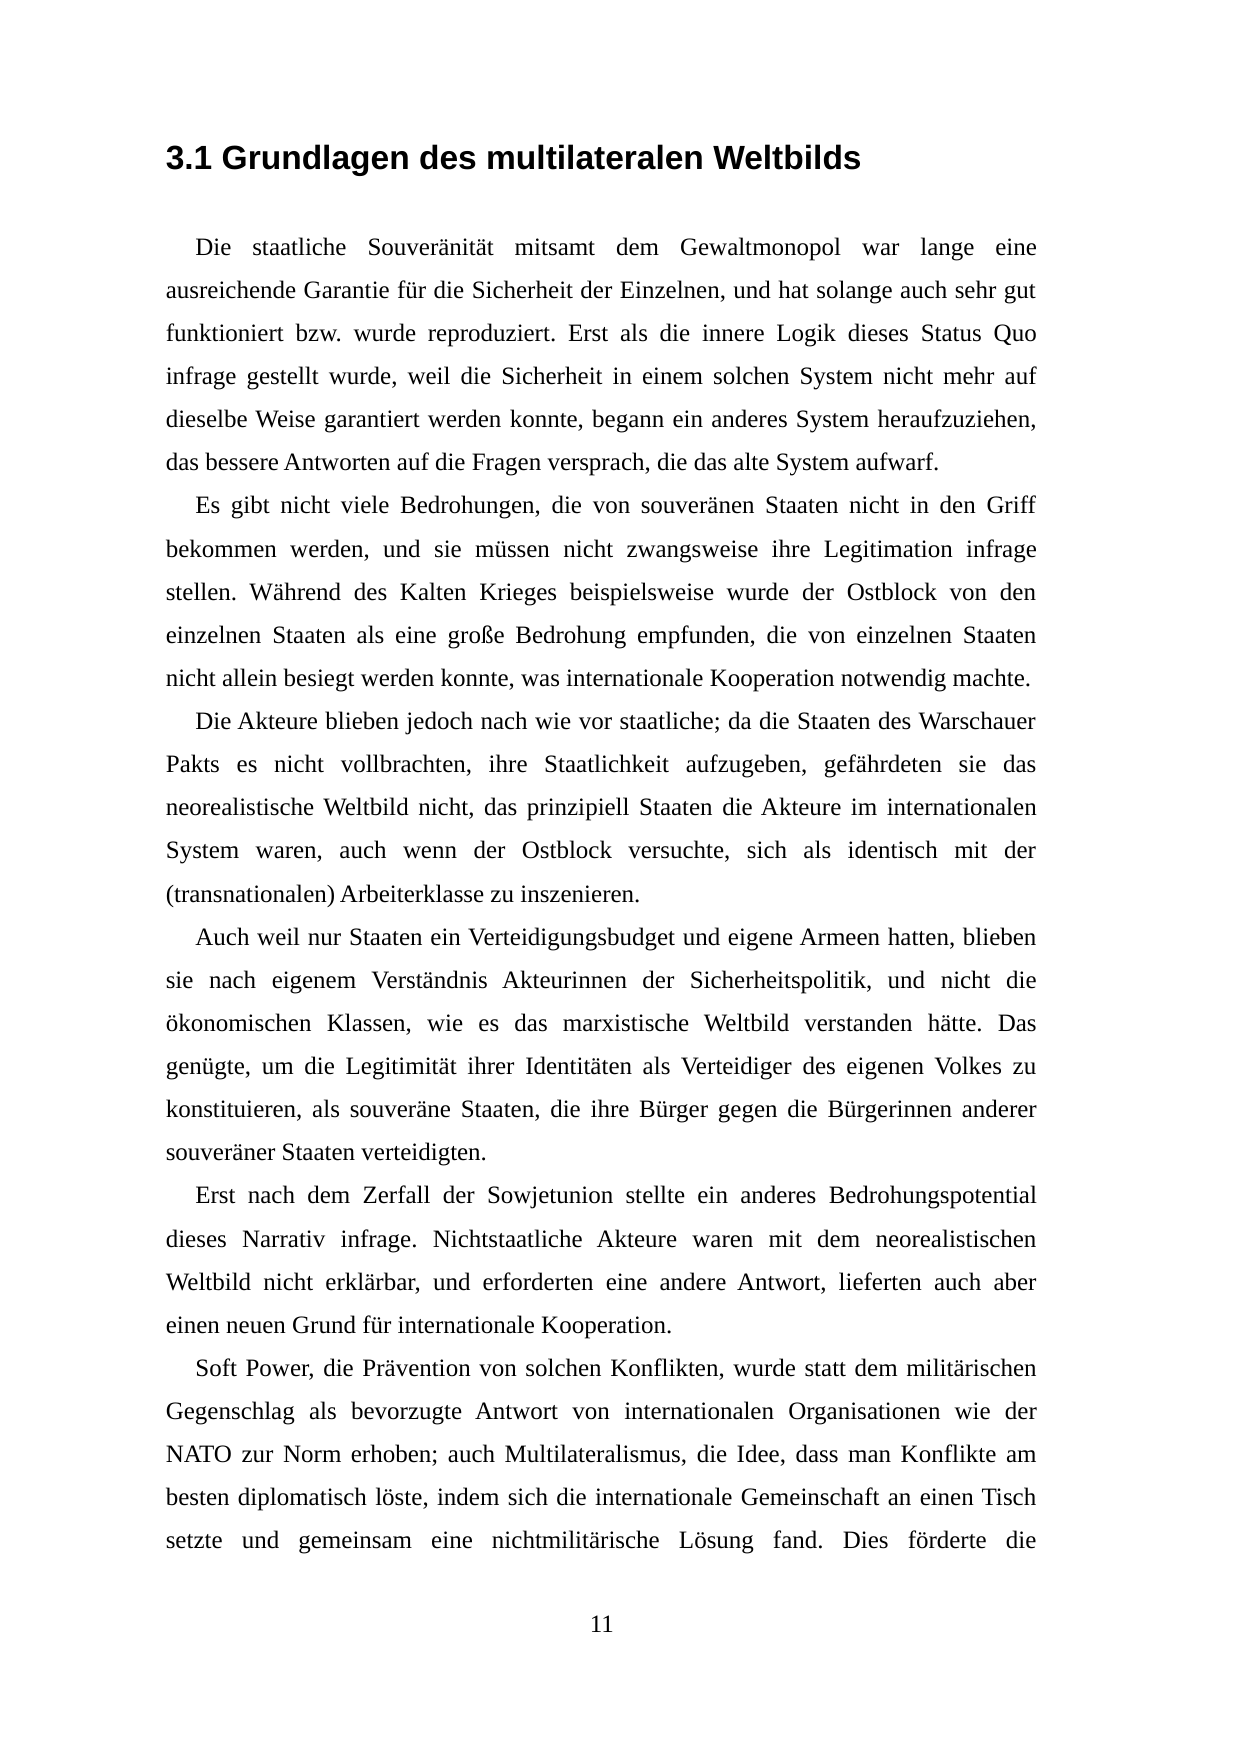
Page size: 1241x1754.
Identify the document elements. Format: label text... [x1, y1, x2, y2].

text Auch weil nur Staaten ein Verteidigungsbudget und eigene Armeen hatten, blieben sie nach eigenem Verständnis Akteurinnen der Sicherheitspolitik, und nicht die ökonomischen Klassen, wie es das marxistische Weltbild verstanden hätte. Das genügte, um die Legitimität ihrer Identitäten als Verteidiger des eigenen Volkes zu konstituieren, als souveräne Staaten, die ihre Bürger gegen die Bürgerinnen anderer souveräner Staaten verteidigten. [166, 922, 1037, 1166]
text Die staatliche Souveränität mitsamt dem Gewaltmonopol war lange eine ausreichende Garantie für die Sicherheit der Einzelnen, und hat solange auch sehr gut funktioniert bzw. wurde reproduziert. Erst als die innere Logik dieses Status Quo infrage gestellt wurde, weil die Sicherheit in einem solchen System nicht mehr auf dieselbe Weise garantiert werden konnte, begann ein anderes System heraufzuziehen, das bessere Antworten auf die Fragen versprach, die das alte System aufwarf. [166, 232, 1037, 476]
subtitle 3.1 Grundlagen des multilateralen Weltbilds [166, 137, 1037, 176]
text Soft Power, die Prävention von solchen Konflikten, wurde statt dem militärischen Gegenschlag als bevorzugte Antwort von internationalen Organisationen wie der NATO zur Norm erhoben; auch Multilateralismus, die Idee, dass man Konflikte am besten diplomatisch löste, indem sich die internationale Gemeinschaft an einen Tisch setzte und gemeinsam eine nichtmilitärische Lösung fand. Dies förderte die [166, 1353, 1037, 1554]
text Erst nach dem Zerfall der Sowjetunion stellte ein anderes Bedrohungspotential dieses Narrativ infrage. Nichtstaatliche Akteure waren mit dem neorealistischen Weltbild nicht erklärbar, und erforderten eine andere Antwort, lieferten auch aber einen neuen Grund für internationale Kooperation. [166, 1181, 1037, 1339]
text Die Akteure blieben jedoch nach wie vor staatliche; da die Staaten des Warschauer Pakts es nicht vollbrachten, ihre Staatlichkeit aufzugeben, gefährdeten sie das neorealistische Weltbild nicht, das prinzipiell Staaten die Akteure im internationalen System waren, auch wenn der Ostblock versuchte, sich als identisch mit der (transnationalen) Arbeiterklasse zu inszenieren. [166, 706, 1037, 907]
text Es gibt nicht viele Bedrohungen, die von souveränen Staaten nicht in den Griff bekommen werden, und sie müssen nicht zwangsweise ihre Legitimation infrage stellen. Während des Kalten Krieges beispielsweise wurde der Ostblock von den einzelnen Staaten als eine große Bedrohung empfunden, die von einzelnen Staaten nicht allein besiegt werden konnte, was internationale Kooperation notwendig machte. [166, 491, 1037, 692]
